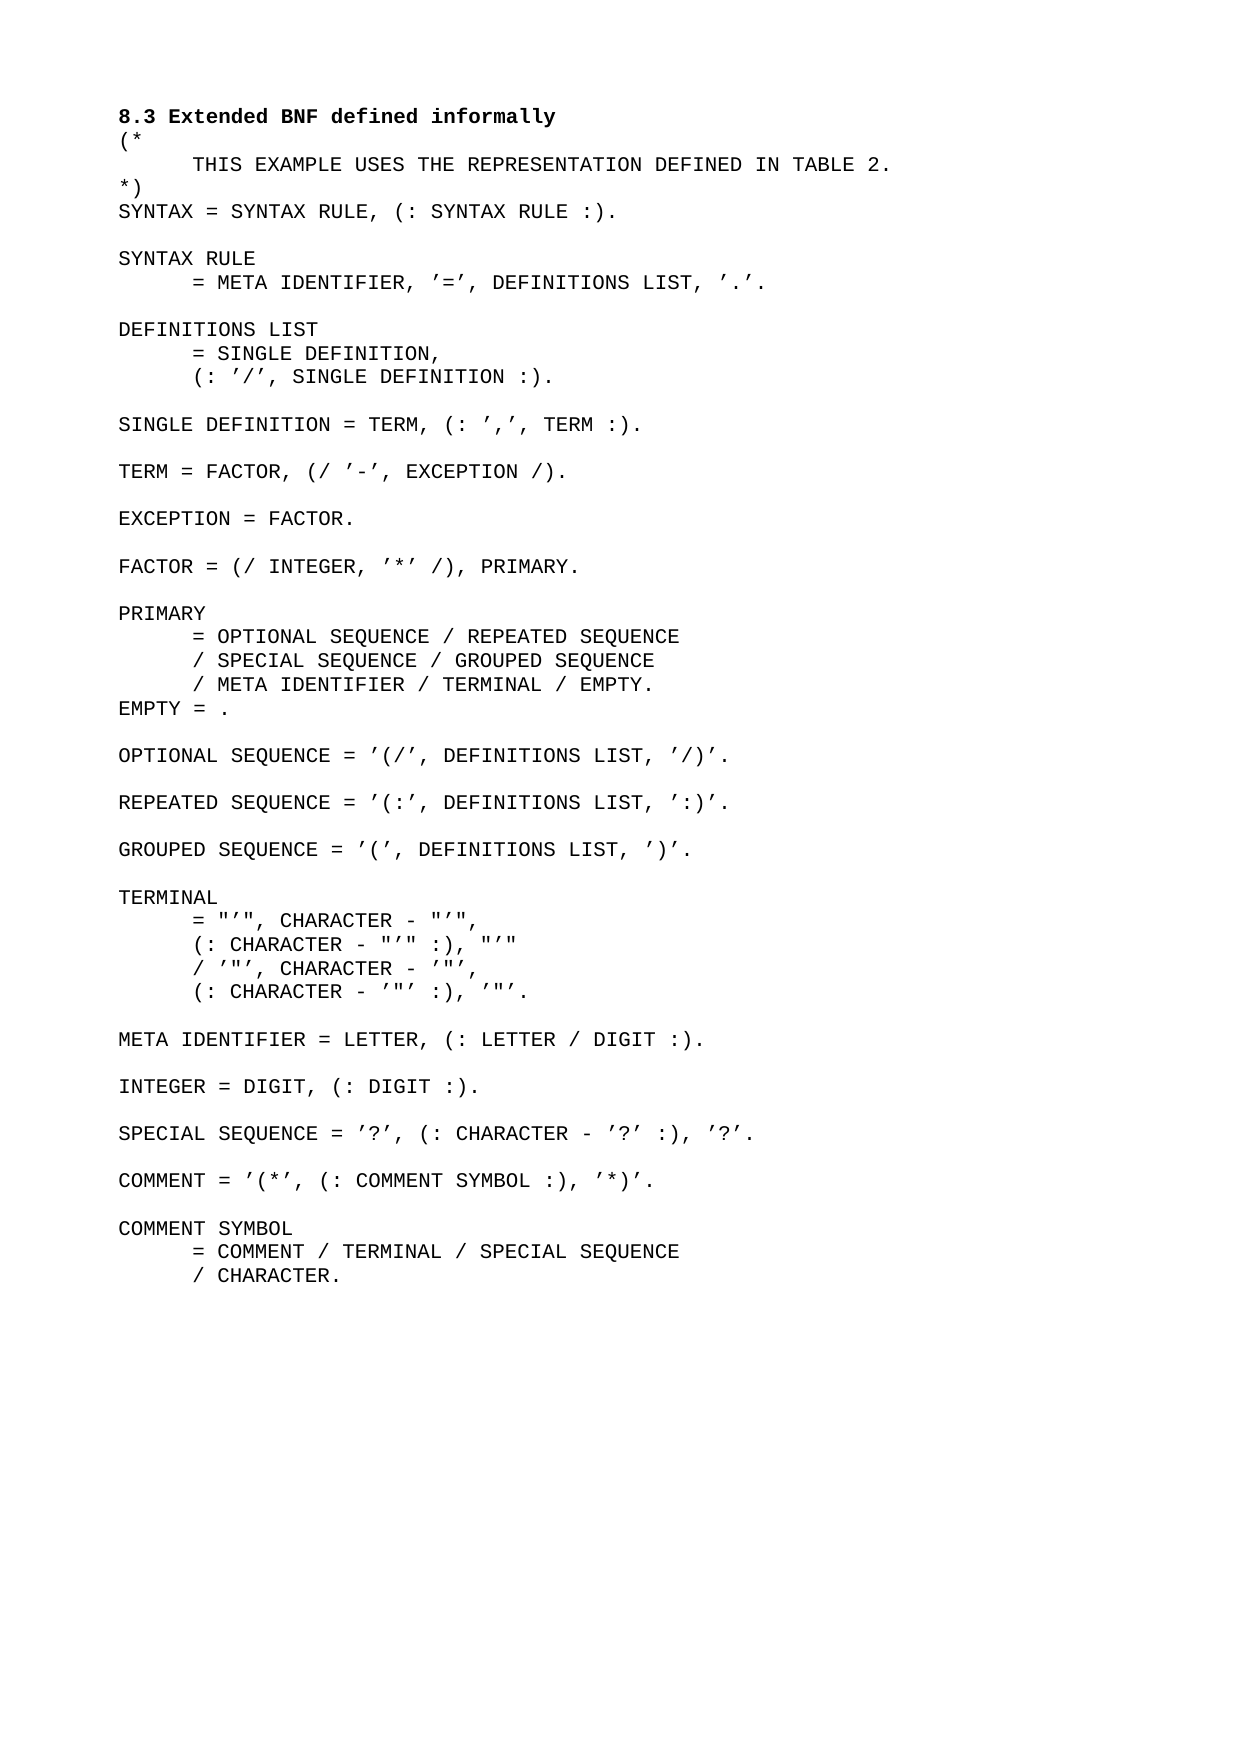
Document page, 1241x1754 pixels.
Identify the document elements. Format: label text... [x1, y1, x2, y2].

text SYNTAX = SYNTAX RULE, (: SYNTAX RULE :). [118, 201, 1181, 224]
text META IDENTIFIER = LETTER, (: LETTER / DIGIT :). [118, 1028, 1181, 1052]
text *) [118, 177, 1181, 201]
text / ’"’, CHARACTER - ’"’, [118, 958, 1181, 981]
text = OPTIONAL SEQUENCE / REPEATED SEQUENCE [118, 627, 1181, 650]
text COMMENT SYMBOL [118, 1218, 1181, 1241]
text = META IDENTIFIER, ’=’, DEFINITIONS LIST, ’.’. [118, 272, 1181, 296]
text = SINGLE DEFINITION, [118, 343, 1181, 366]
text (: ’/’, SINGLE DEFINITION :). [118, 366, 1181, 390]
text DEFINITIONS LIST [118, 319, 1181, 343]
text SPECIAL SEQUENCE = ’?’, (: CHARACTER - ’?’ :), ’?’. [118, 1123, 1181, 1147]
text = "’", CHARACTER - "’", [118, 910, 1181, 934]
text TERM = FACTOR, (/ ’-’, EXCEPTION /). [118, 461, 1181, 485]
text FACTOR = (/ INTEGER, ’*’ /), PRIMARY. [118, 556, 1181, 579]
text INTEGER = DIGIT, (: DIGIT :). [118, 1076, 1181, 1099]
text REPEATED SEQUENCE = ’(:’, DEFINITIONS LIST, ’:)’. [118, 792, 1181, 816]
text GROUPED SEQUENCE = ’(’, DEFINITIONS LIST, ’)’. [118, 839, 1181, 863]
text THIS EXAMPLE USES THE REPRESENTATION DEFINED IN TABLE 2. [118, 154, 1181, 177]
text EXCEPTION = FACTOR. [118, 508, 1181, 532]
text / META IDENTIFIER / TERMINAL / EMPTY. [118, 674, 1181, 697]
text SINGLE DEFINITION = TERM, (: ’,’, TERM :). [118, 414, 1181, 437]
text PRIMARY [118, 603, 1181, 627]
text EMPTY = . [118, 697, 1181, 721]
text TERMINAL [118, 887, 1181, 910]
text COMMENT = ’(*’, (: COMMENT SYMBOL :), ’*)’. [118, 1170, 1181, 1194]
text / SPECIAL SEQUENCE / GROUPED SEQUENCE [118, 650, 1181, 674]
text / CHARACTER. [118, 1265, 1181, 1289]
text = COMMENT / TERMINAL / SPECIAL SEQUENCE [118, 1241, 1181, 1265]
text (: CHARACTER - ’"’ :), ’"’. [118, 981, 1181, 1005]
text SYNTAX RULE [118, 248, 1181, 272]
text (: CHARACTER - "’" :), "’" [118, 934, 1181, 958]
text (* [118, 130, 1181, 154]
text OPTIONAL SEQUENCE = ’(/’, DEFINITIONS LIST, ’/)’. [118, 745, 1181, 768]
text 8.3 Extended BNF defined informally [118, 106, 1181, 130]
